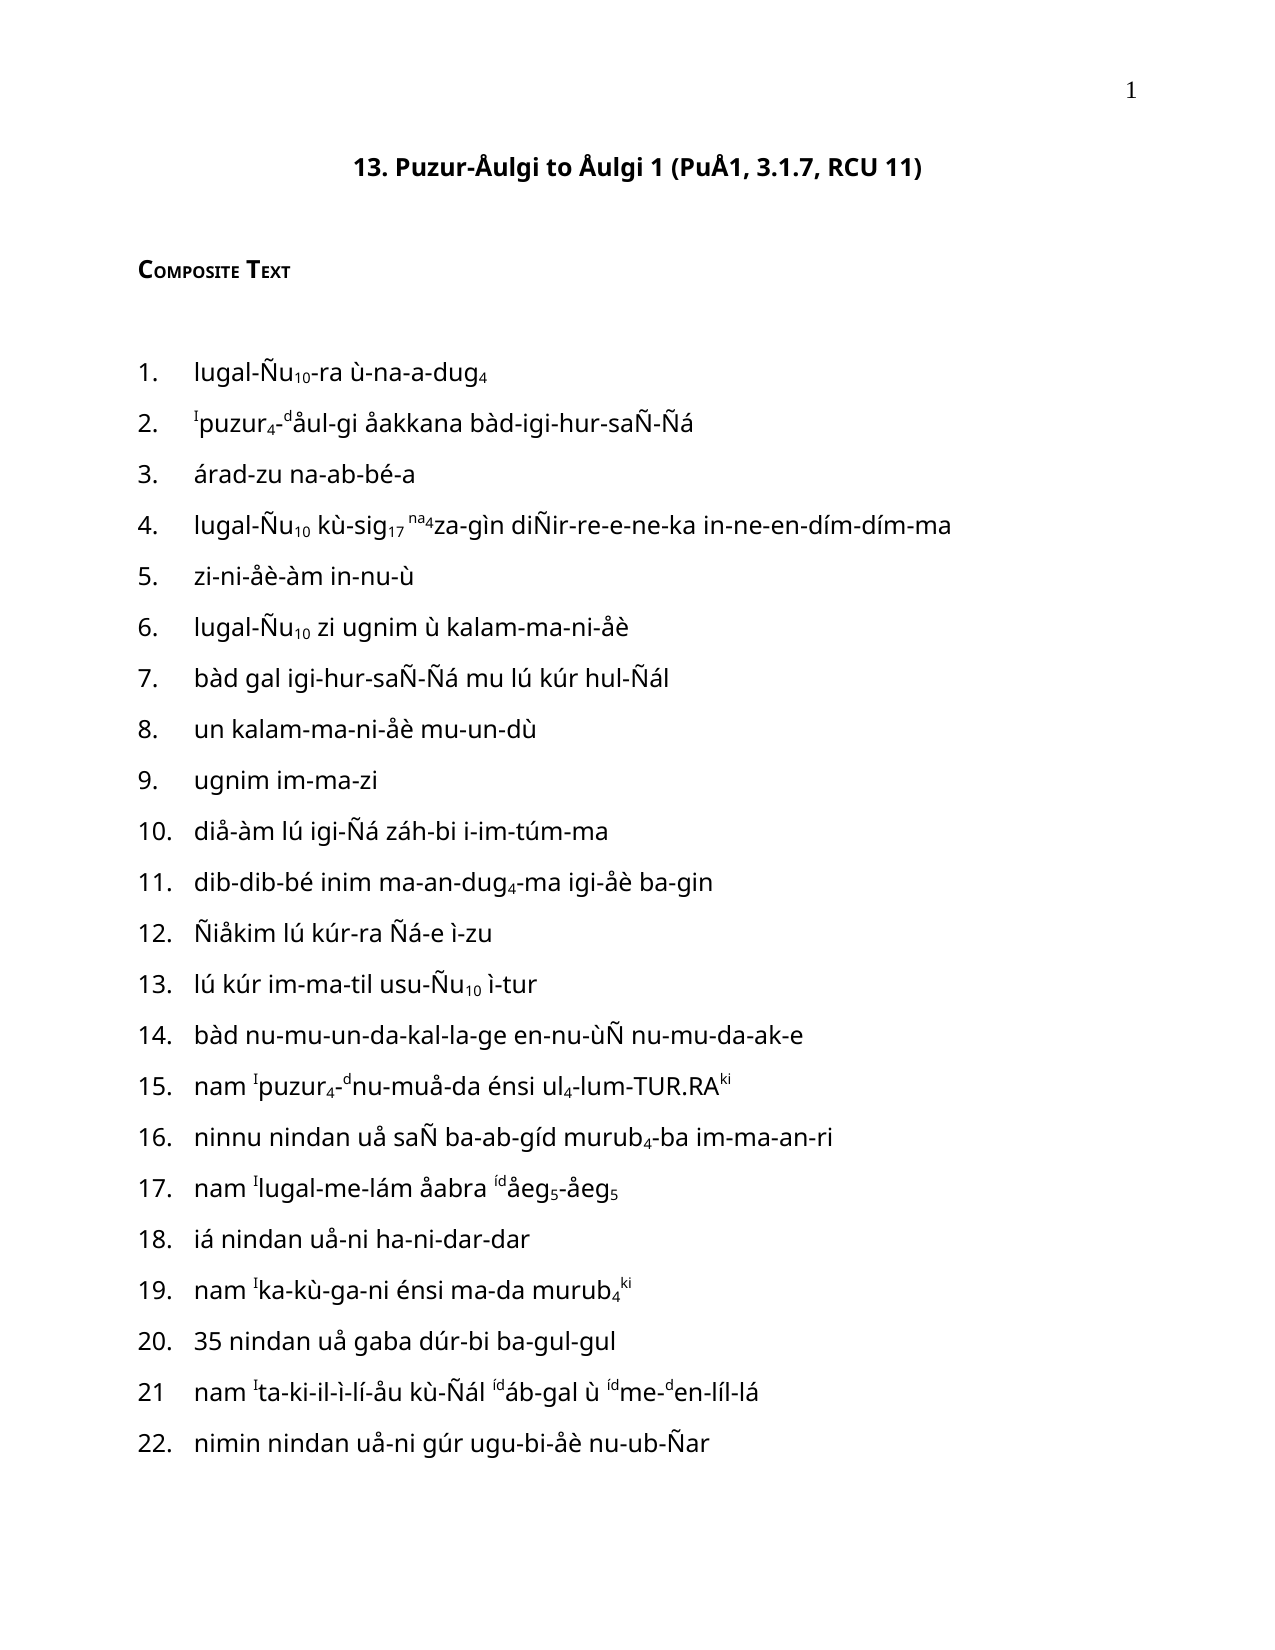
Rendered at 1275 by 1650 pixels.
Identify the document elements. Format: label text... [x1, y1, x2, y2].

text 20. 35 nindan uå gaba dúr-bi ba-gul-gul [137, 1324, 1138, 1358]
text 14. bàd nu-mu-un-da-kal-la-ge en-nu-ùÑ nu-mu-da-ak-e [137, 1018, 1138, 1052]
text Composite Text [137, 252, 1138, 286]
text 7. bàd gal igi-hur-saÑ-Ñá mu lú kúr hul-Ñál [137, 660, 1138, 694]
text 6. lugal-Ñu10 zi ugnim ù kalam-ma-ni-åè [137, 609, 1138, 643]
text 22. nimin nindan uå-ni gúr ugu-bi-åè nu-ub-Ñar [137, 1426, 1138, 1460]
text 13. Puzur-Åulgi to Åulgi 1 (PuÅ1, 3.1.7, RCU 11) [137, 150, 1138, 184]
text 8. un kalam-ma-ni-åè mu-un-dù [137, 711, 1138, 746]
text 16. ninnu nindan uå saÑ ba-ab-gíd murub4-ba im-ma-an-ri [137, 1120, 1138, 1154]
text 5. zi-ni-åè-àm in-nu-ù [137, 558, 1138, 592]
text 1. lugal-Ñu10-ra ù-na-a-dug4 [137, 354, 1138, 388]
text 3. árad-zu na-ab-bé-a [137, 456, 1138, 490]
text 19. nam Ika-kù-ga-ni énsi ma-da murub4ki [137, 1273, 1138, 1307]
text 21 nam Ita-ki-il-ì-lí-åu kù-Ñál ídáb-gal ù ídme-den-líl-lá [137, 1375, 1138, 1409]
text 12. Ñiåkim lú kúr-ra Ñá-e ì-zu [137, 916, 1138, 950]
text 18. iá nindan uå-ni ha-ni-dar-dar [137, 1222, 1138, 1256]
text 15. nam Ipuzur4-dnu-muå-da énsi ul4-lum-TUR.RAki [137, 1069, 1138, 1103]
text 17. nam Ilugal-me-lám åabra ídåeg5-åeg5 [137, 1171, 1138, 1205]
text 9. ugnim im-ma-zi [137, 762, 1138, 797]
text 4. lugal-Ñu10 kù-sig17 na4za-gìn diÑir-re-e-ne-ka ­in-ne-en-dím-dím-ma [137, 507, 1138, 541]
text 13. lú kúr im-ma-til usu-Ñu10 ì-tur [137, 967, 1138, 1001]
text 11. dib-dib-bé inim ma-an-dug4-ma igi-åè ba-gin [137, 864, 1138, 899]
text 10. diå-àm lú igi-Ñá záh-bi i-im-túm-ma [137, 813, 1138, 848]
text 2. Ipuzur4-dåul-gi åakkana bàd-igi-hur-saÑ-Ñá [137, 405, 1138, 439]
